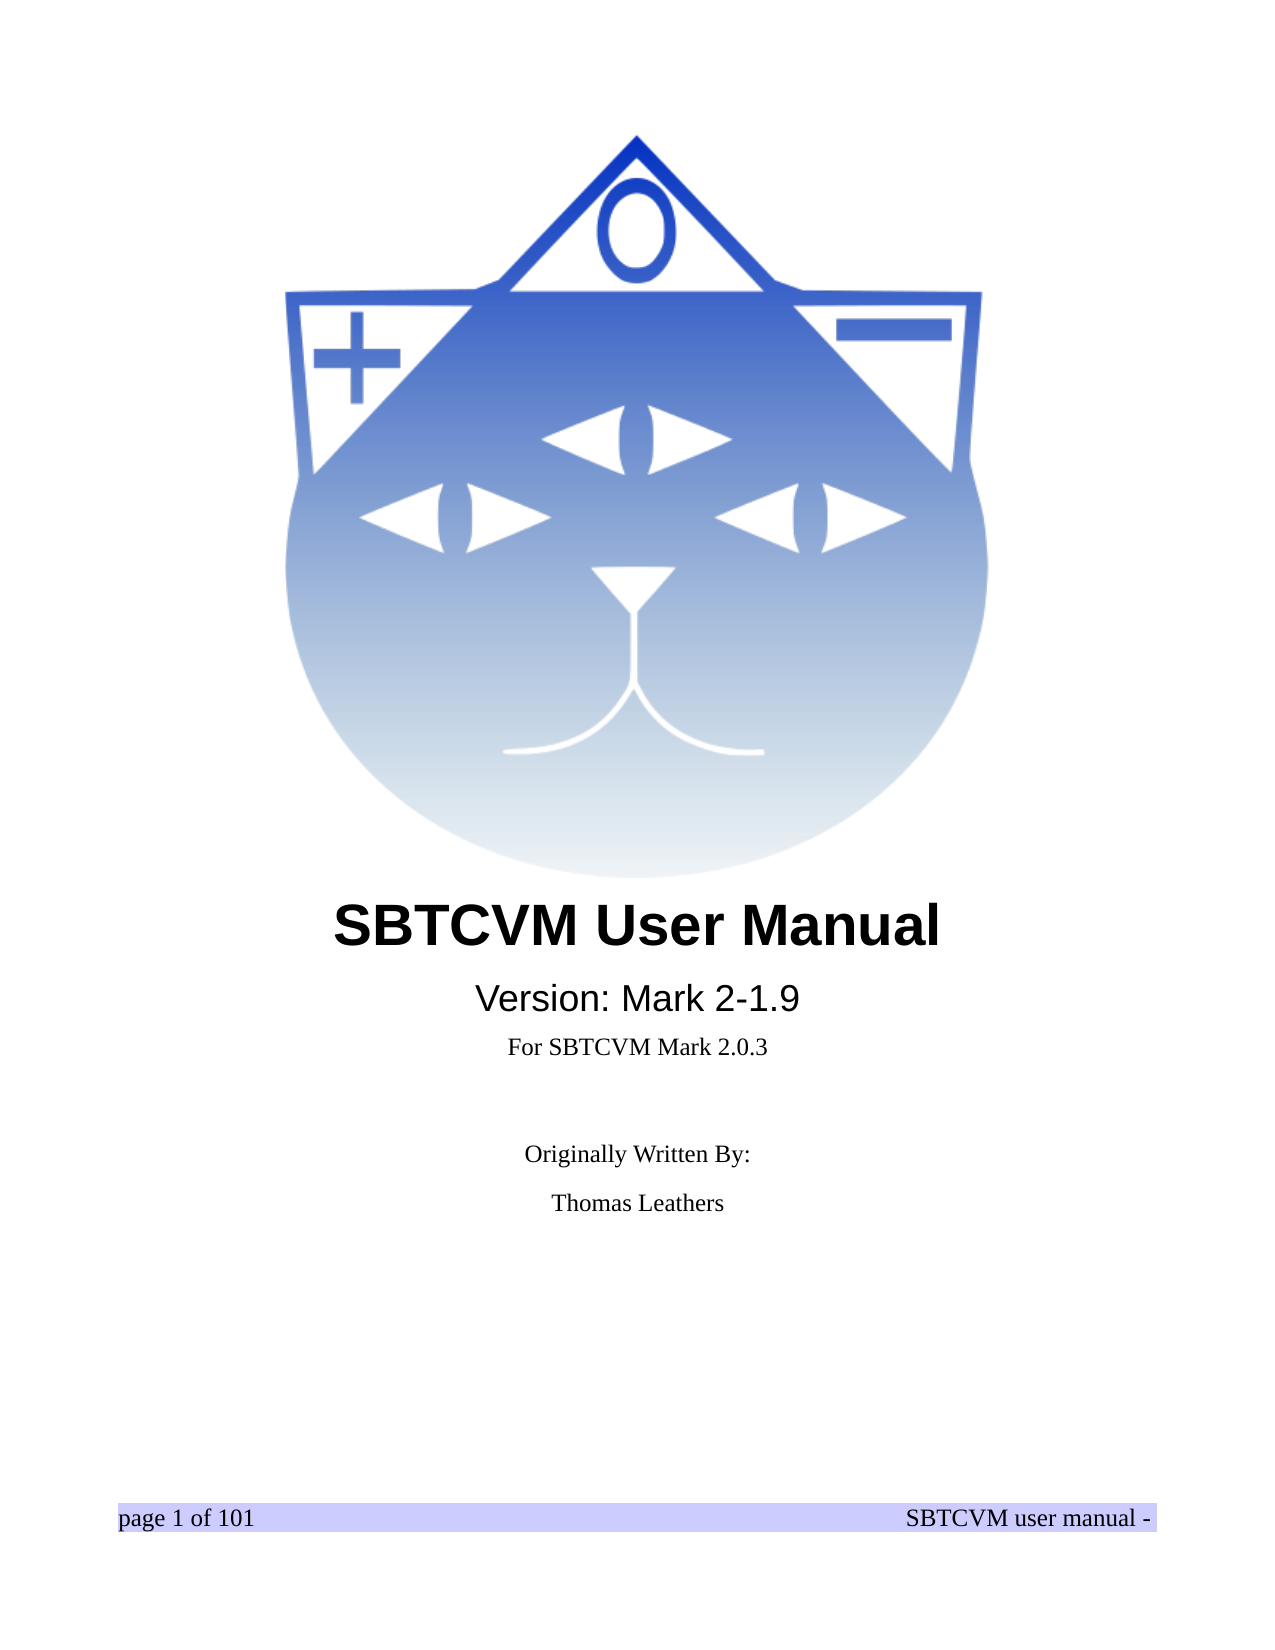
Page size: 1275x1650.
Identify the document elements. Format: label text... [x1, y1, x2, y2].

title SBTCVM User Manual [118, 891, 1157, 958]
text For SBTCVM Mark 2.0.3 [118, 1032, 1157, 1061]
text Originally Written By: [118, 1139, 1157, 1167]
picture [285, 133, 990, 878]
subtitle Version: Mark 2-1.9 [118, 976, 1157, 1019]
text Thomas Leathers [118, 1188, 1157, 1216]
